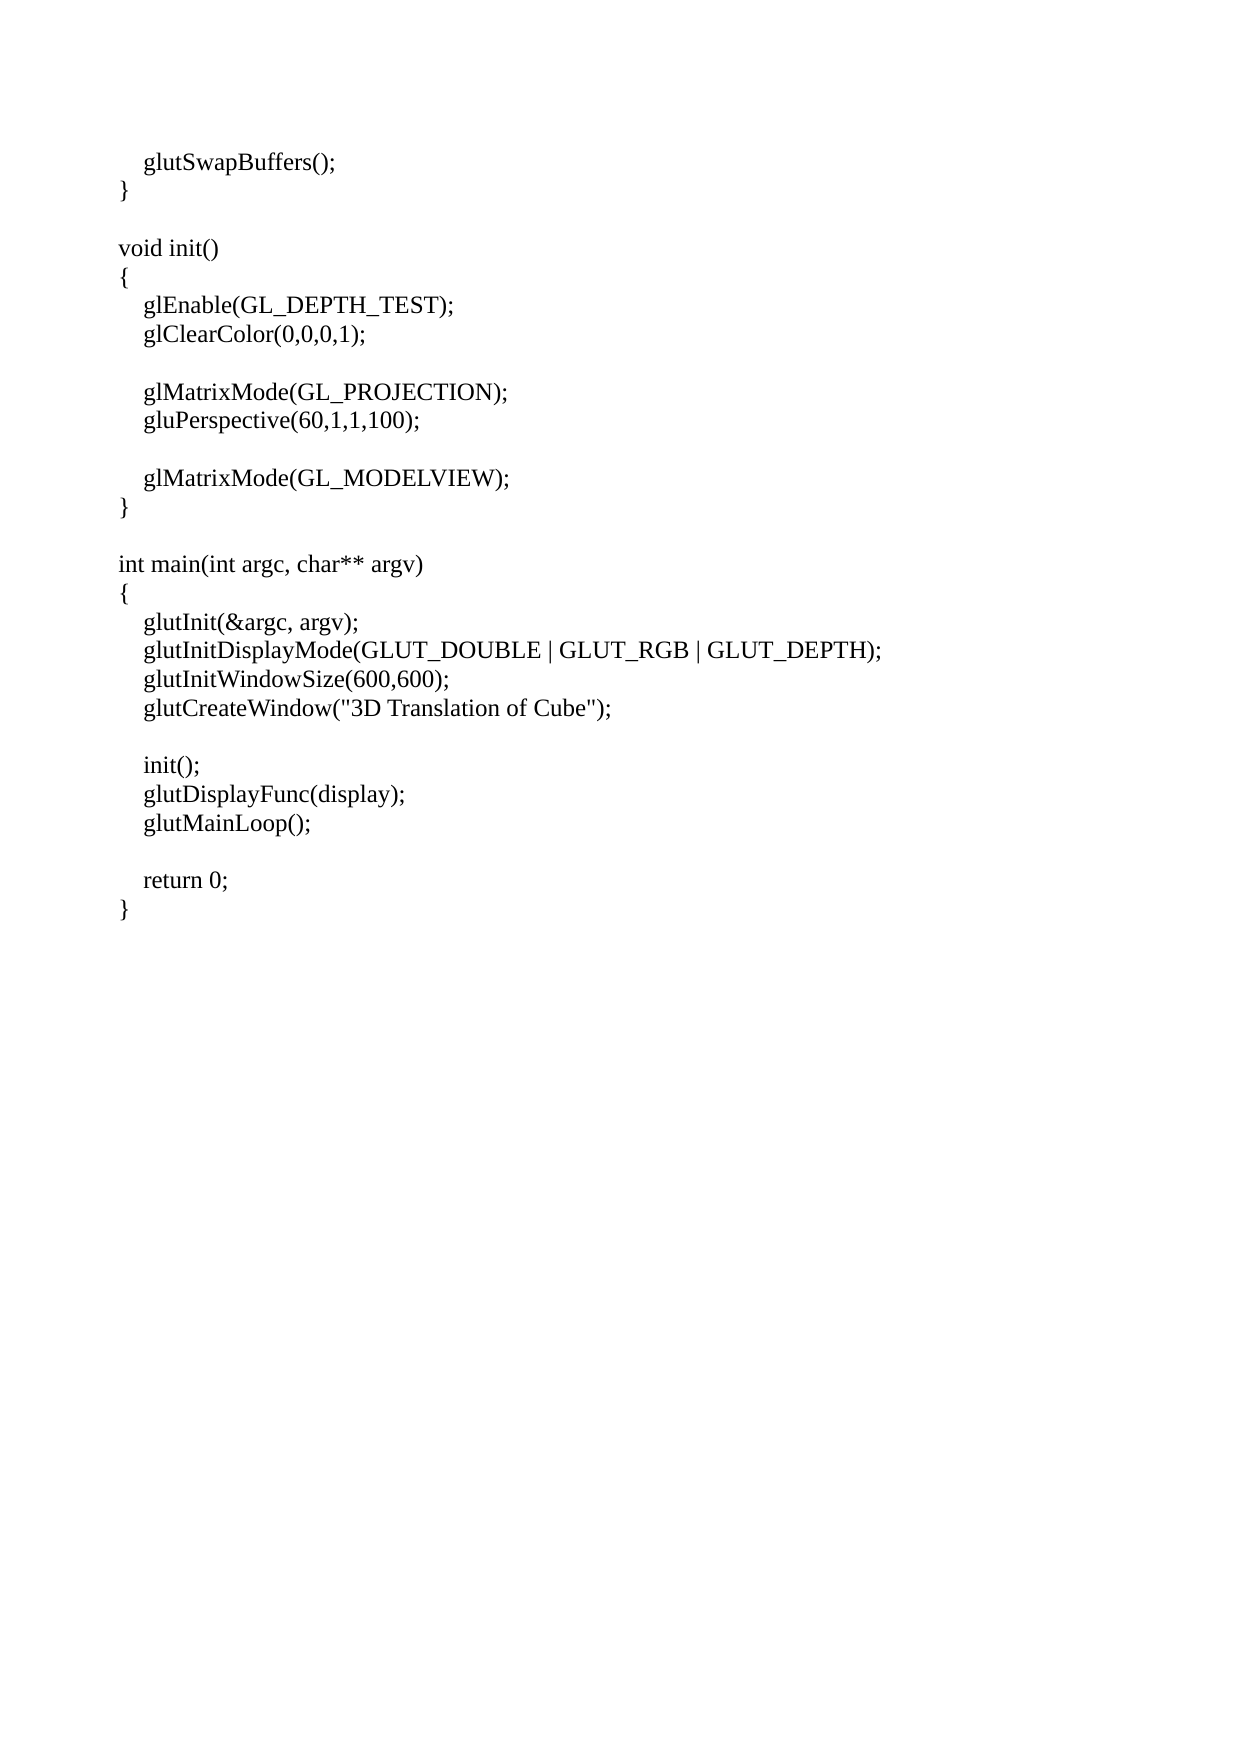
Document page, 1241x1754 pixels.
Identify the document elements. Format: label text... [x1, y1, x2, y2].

text glutMainLoop(); [118, 808, 1122, 837]
text } [118, 176, 1122, 204]
text } [118, 894, 1122, 923]
text int main(int argc, char** argv) [118, 549, 1122, 578]
text glutInit(&argc, argv); [118, 607, 1122, 636]
text glutInitWindowSize(600,600); [118, 664, 1122, 693]
text { [118, 262, 1122, 291]
text glutInitDisplayMode(GLUT_DOUBLE | GLUT_RGB | GLUT_DEPTH); [118, 636, 1122, 664]
text glutSwapBuffers(); [118, 147, 1122, 176]
text glClearColor(0,0,0,1); [118, 319, 1122, 348]
text glEnable(GL_DEPTH_TEST); [118, 291, 1122, 319]
text glutDisplayFunc(display); [118, 779, 1122, 808]
text return 0; [118, 866, 1122, 894]
text gluPerspective(60,1,1,100); [118, 406, 1122, 434]
text glutCreateWindow("3D Translation of Cube"); [118, 693, 1122, 722]
text } [118, 492, 1122, 521]
text glMatrixMode(GL_PROJECTION); [118, 377, 1122, 406]
text { [118, 578, 1122, 607]
text init(); [118, 751, 1122, 779]
text glMatrixMode(GL_MODELVIEW); [118, 463, 1122, 492]
text void init() [118, 233, 1122, 262]
